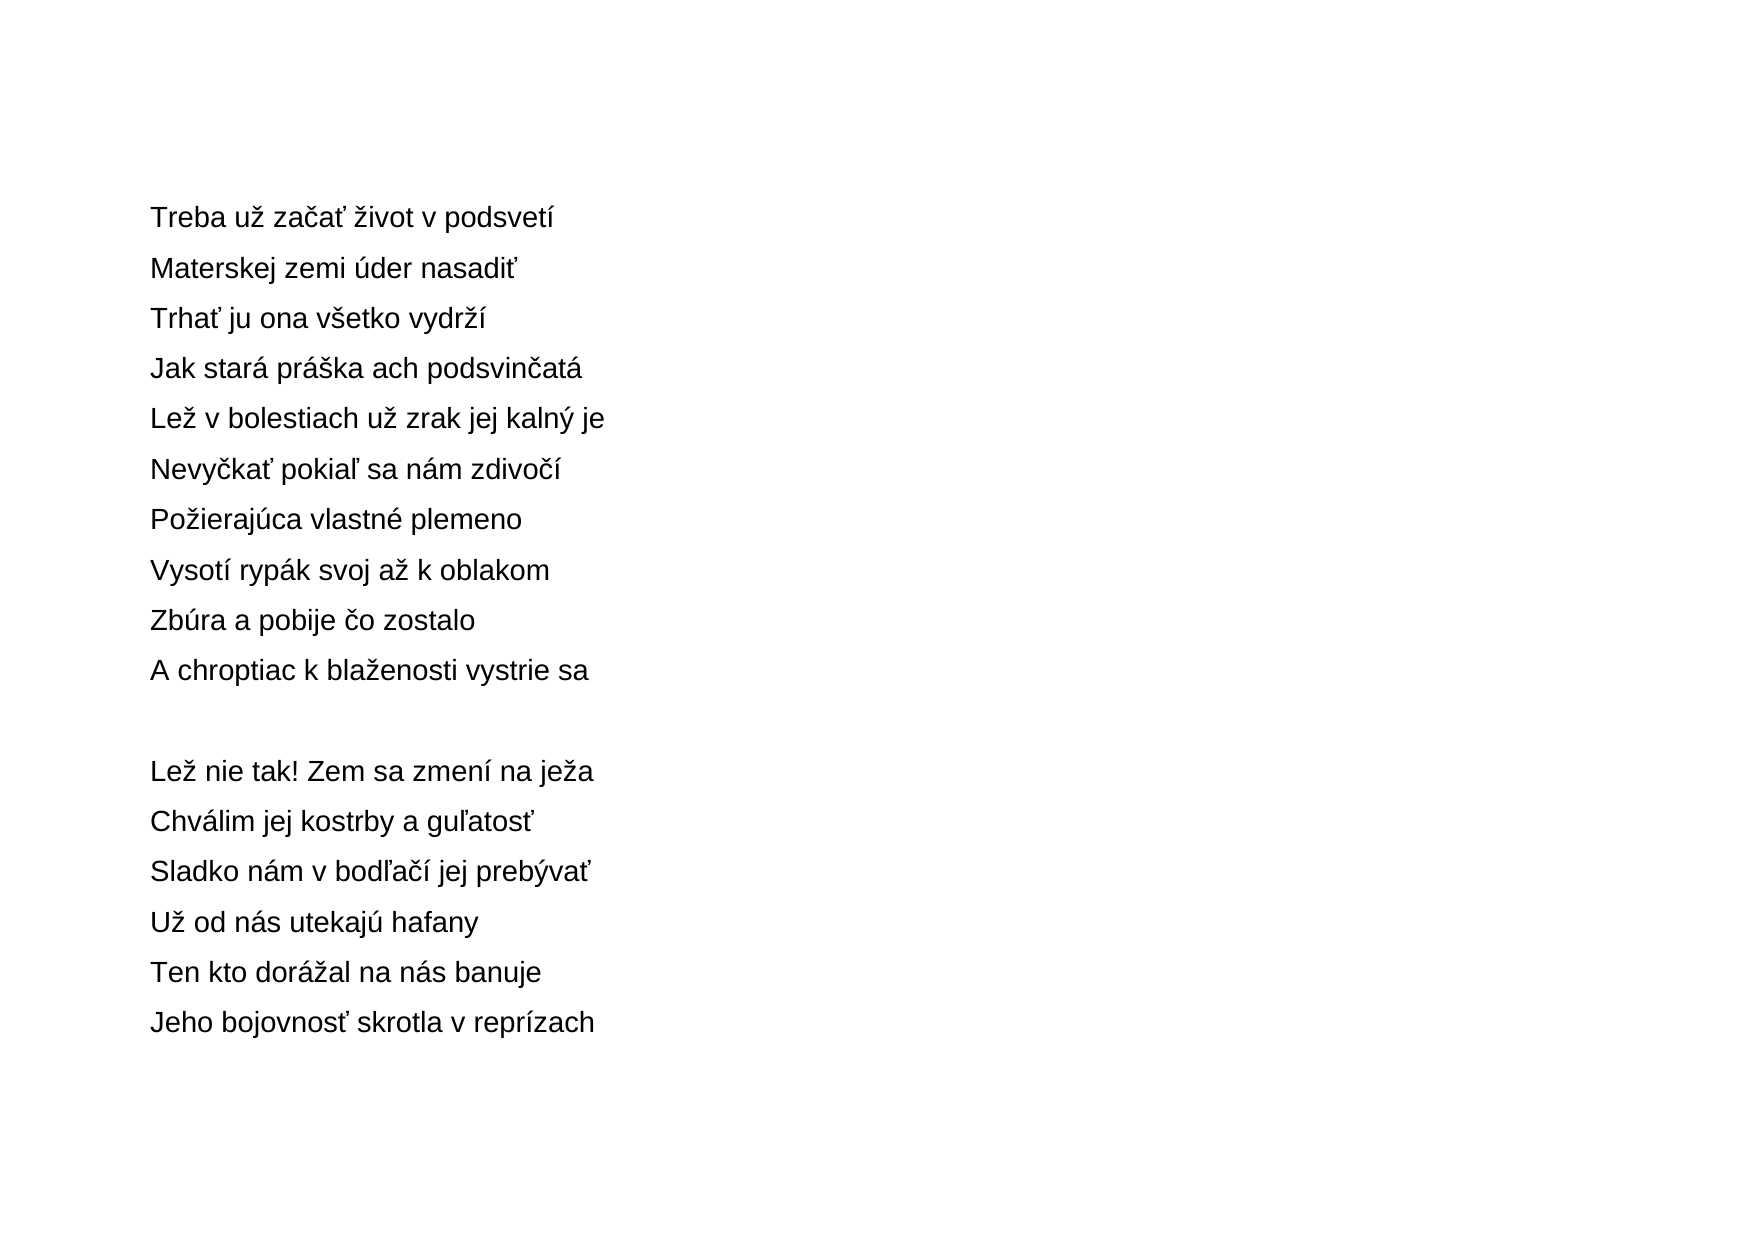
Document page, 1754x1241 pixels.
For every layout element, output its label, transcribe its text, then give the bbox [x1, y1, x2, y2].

text A chroptiac k blaženosti vystrie sa [150, 653, 1242, 687]
text Sladko nám v bodľačí jej prebývať [150, 854, 1242, 888]
text Chválim jej kostrby a guľatosť [150, 804, 1242, 838]
text Požierajúca vlastné plemeno [150, 502, 1242, 536]
text Lež v bolestiach už zrak jej kalný je [150, 402, 1242, 435]
text Jeho bojovnosť skrotla v reprízach [150, 1005, 1242, 1039]
text Materskej zemi úder nasadiť [150, 251, 1242, 284]
text Zbúra a pobije čo zostalo [150, 603, 1242, 636]
text Ten kto dorážal na nás banuje [150, 955, 1242, 988]
text Treba už začať život v podsvetí [150, 200, 1242, 234]
text Lež nie tak! Zem sa zmení na ježa [150, 754, 1242, 787]
text Jak stará práška ach podsvinčatá [150, 351, 1242, 385]
text Trhať ju ona všetko vydrží [150, 301, 1242, 334]
text Vysotí rypák svoj až k oblakom [150, 552, 1242, 586]
text Nevyčkať pokiaľ sa nám zdivočí [150, 452, 1242, 485]
text Už od nás utekajú hafany [150, 905, 1242, 938]
